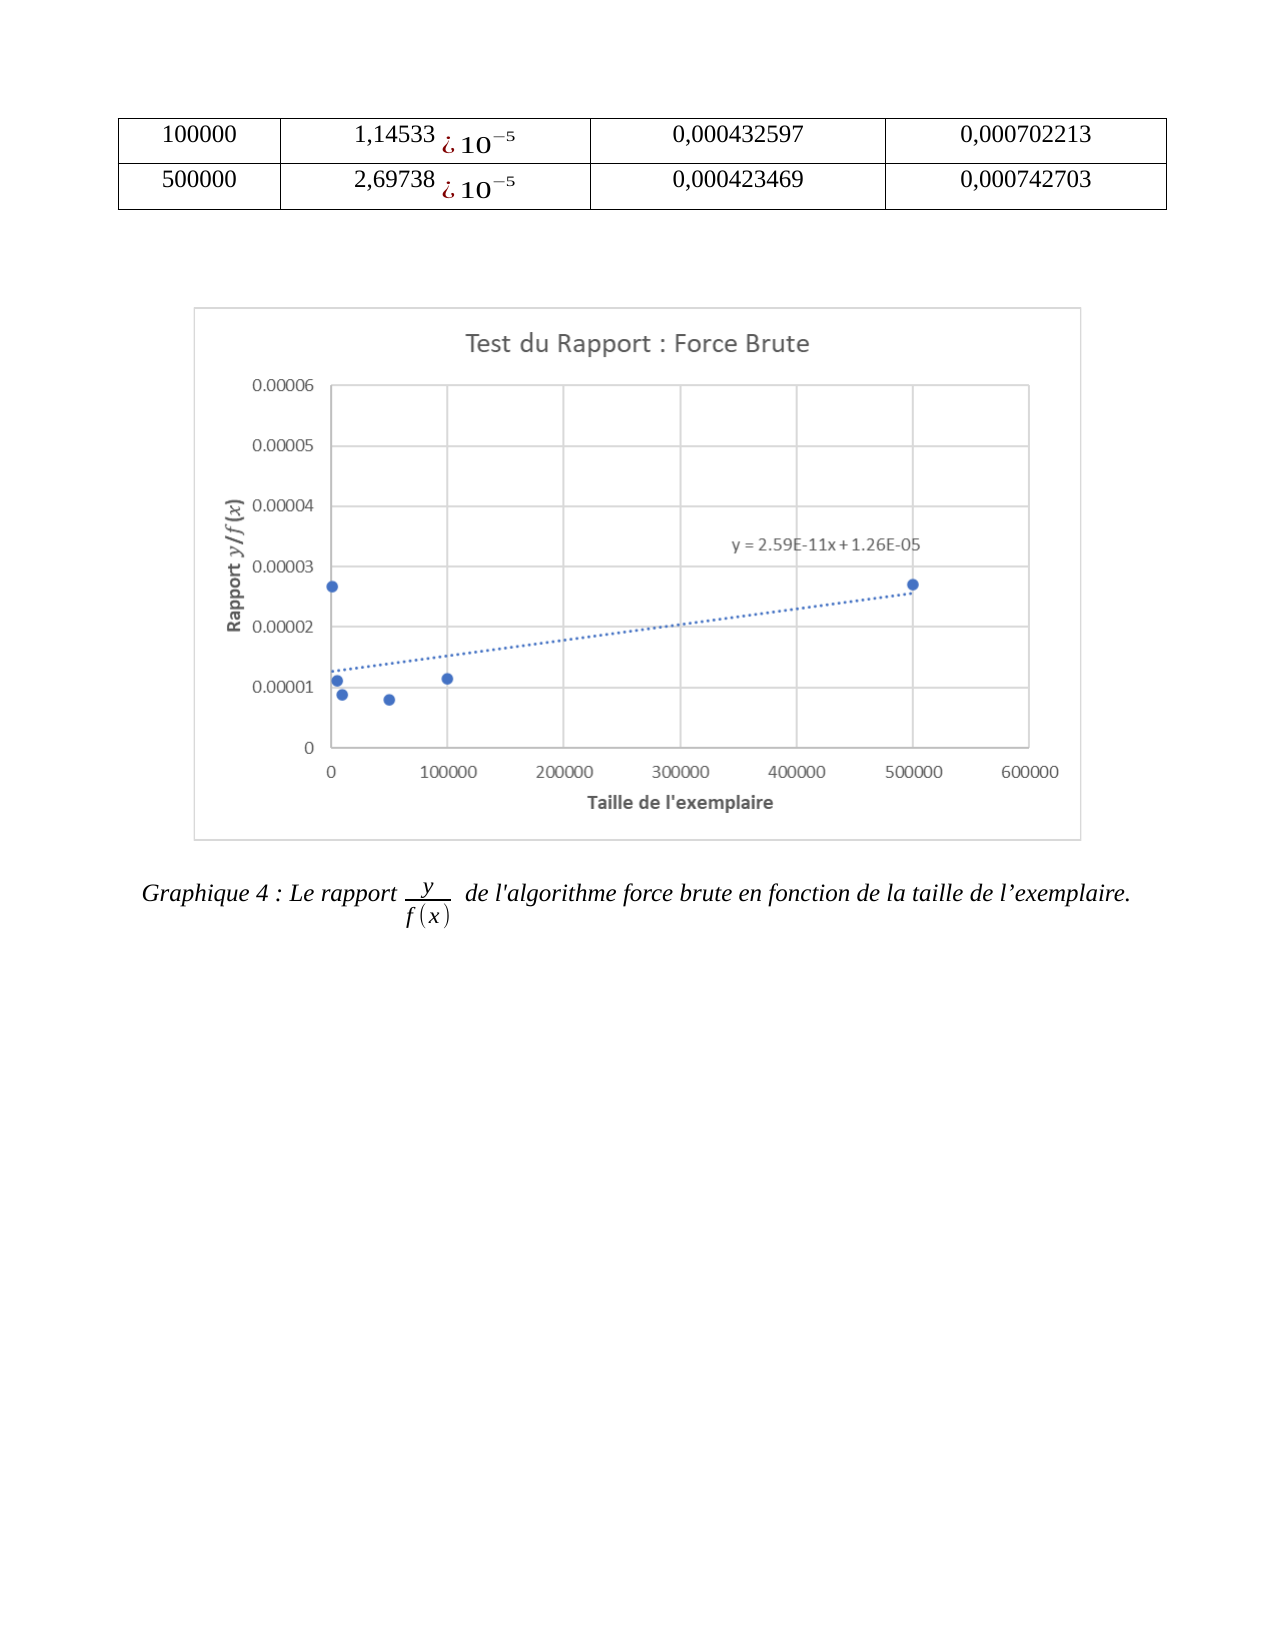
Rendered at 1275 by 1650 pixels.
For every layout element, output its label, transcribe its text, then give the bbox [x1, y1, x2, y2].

table_cell 100000 [119, 119, 280, 163]
table_cell 0,000702213 [886, 119, 1166, 163]
table_cell 0,000423469 [591, 164, 885, 208]
table_cell 1,14533 [281, 119, 590, 163]
text Graphique 4 : Le rapport de l'algorithme force brute en fonction de la taille de l’exemplaire. [118, 873, 1157, 930]
table_cell 2,69738 [281, 164, 590, 208]
table_cell 500000 [119, 164, 280, 208]
table_cell 0,000742703 [886, 164, 1166, 208]
table_cell 0,000432597 [591, 119, 885, 163]
